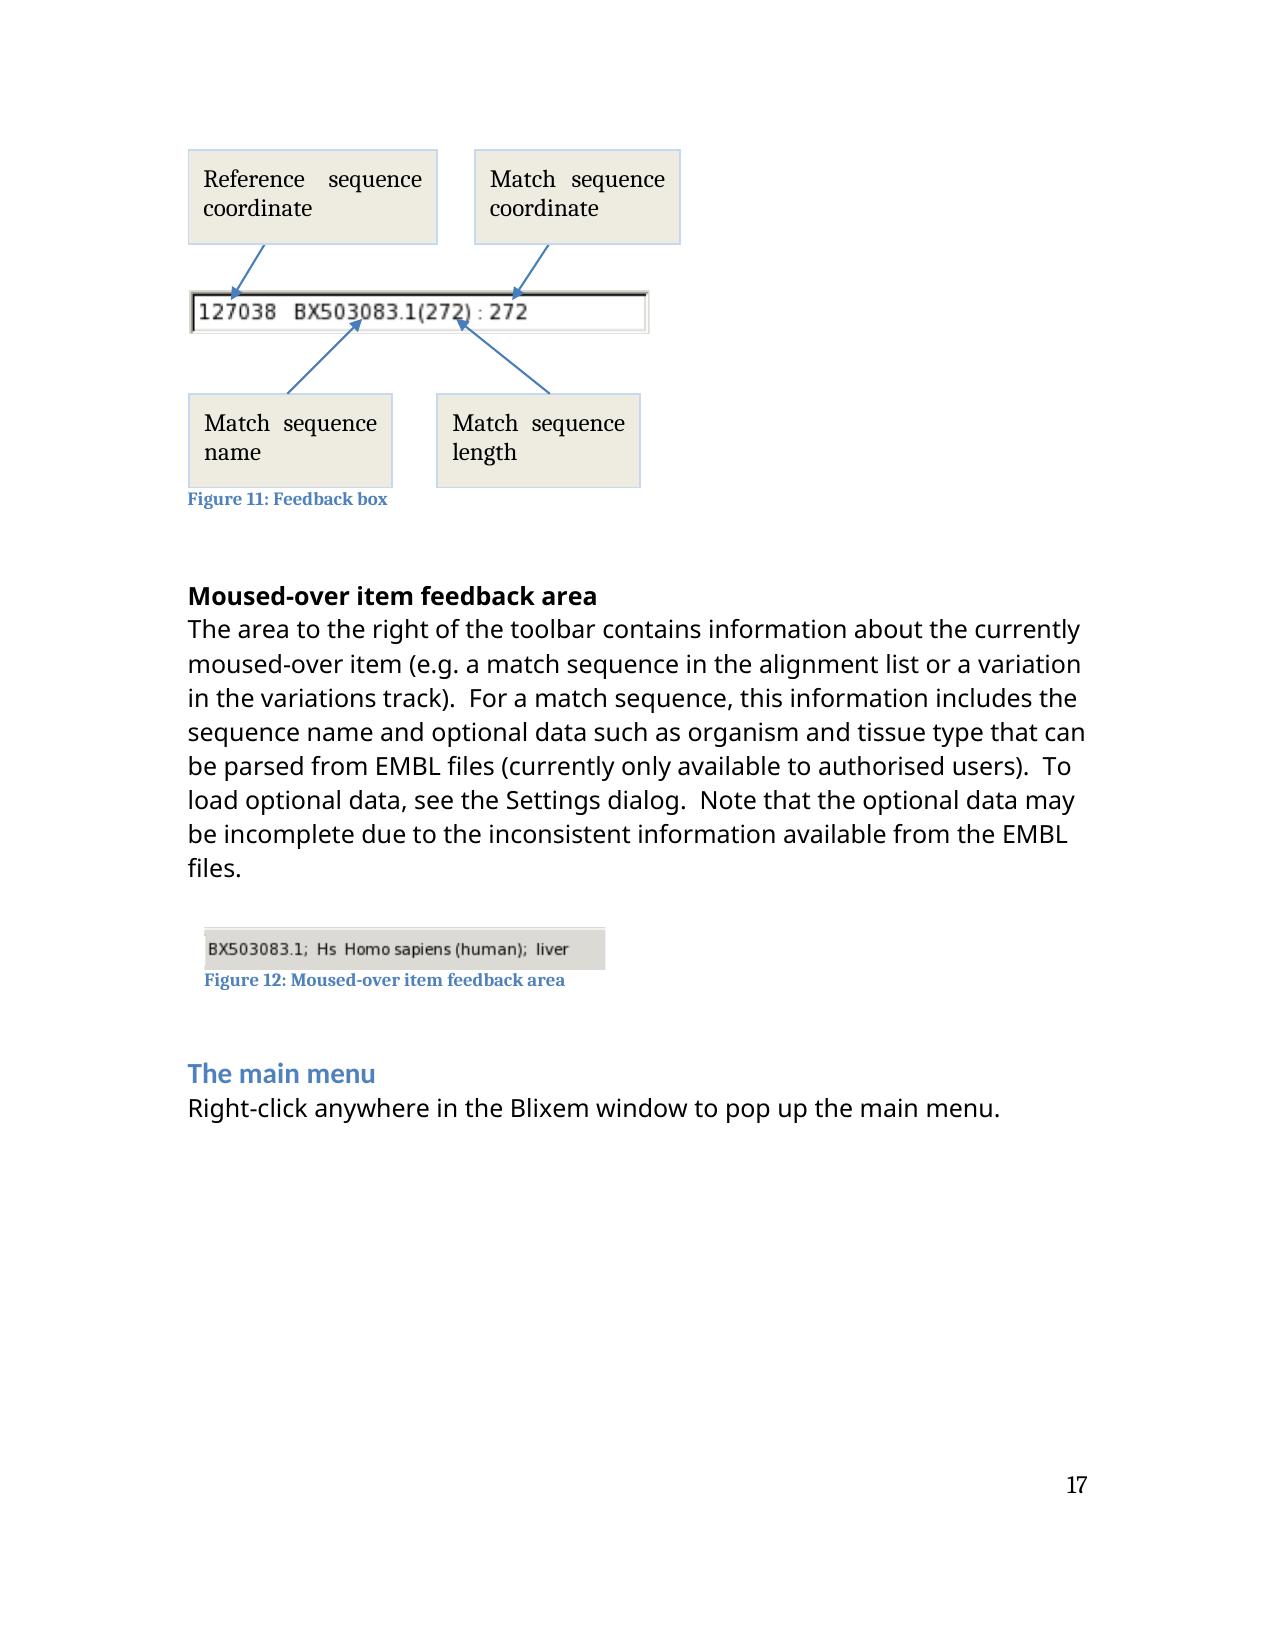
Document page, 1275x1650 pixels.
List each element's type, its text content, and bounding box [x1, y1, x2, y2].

text Moused-over item feedback area [187, 578, 1087, 612]
text Figure 11: Feedback box [187, 150, 681, 510]
text The area to the right of the toolbar contains information about the currently moused-over item (e.g. a match sequence in the alignment list or a variation in the variations track). For a match sequence, this information includes the sequence name and optional data such as organism and tissue type that can be parsed from EMBL files (currently only available to authorised users). To load optional data, see the Settings dialog. Note that the optional data may be incomplete due to the inconsistent information available from the EMBL files. [187, 612, 1087, 885]
subtitle The main menu [187, 1055, 1087, 1091]
picture [204, 927, 606, 970]
text Right-click anywhere in the Blixem window to pop up the main menu. [187, 1091, 1087, 1125]
picture [188, 290, 650, 334]
text Figure 12: Moused-over item feedback area [204, 970, 605, 991]
